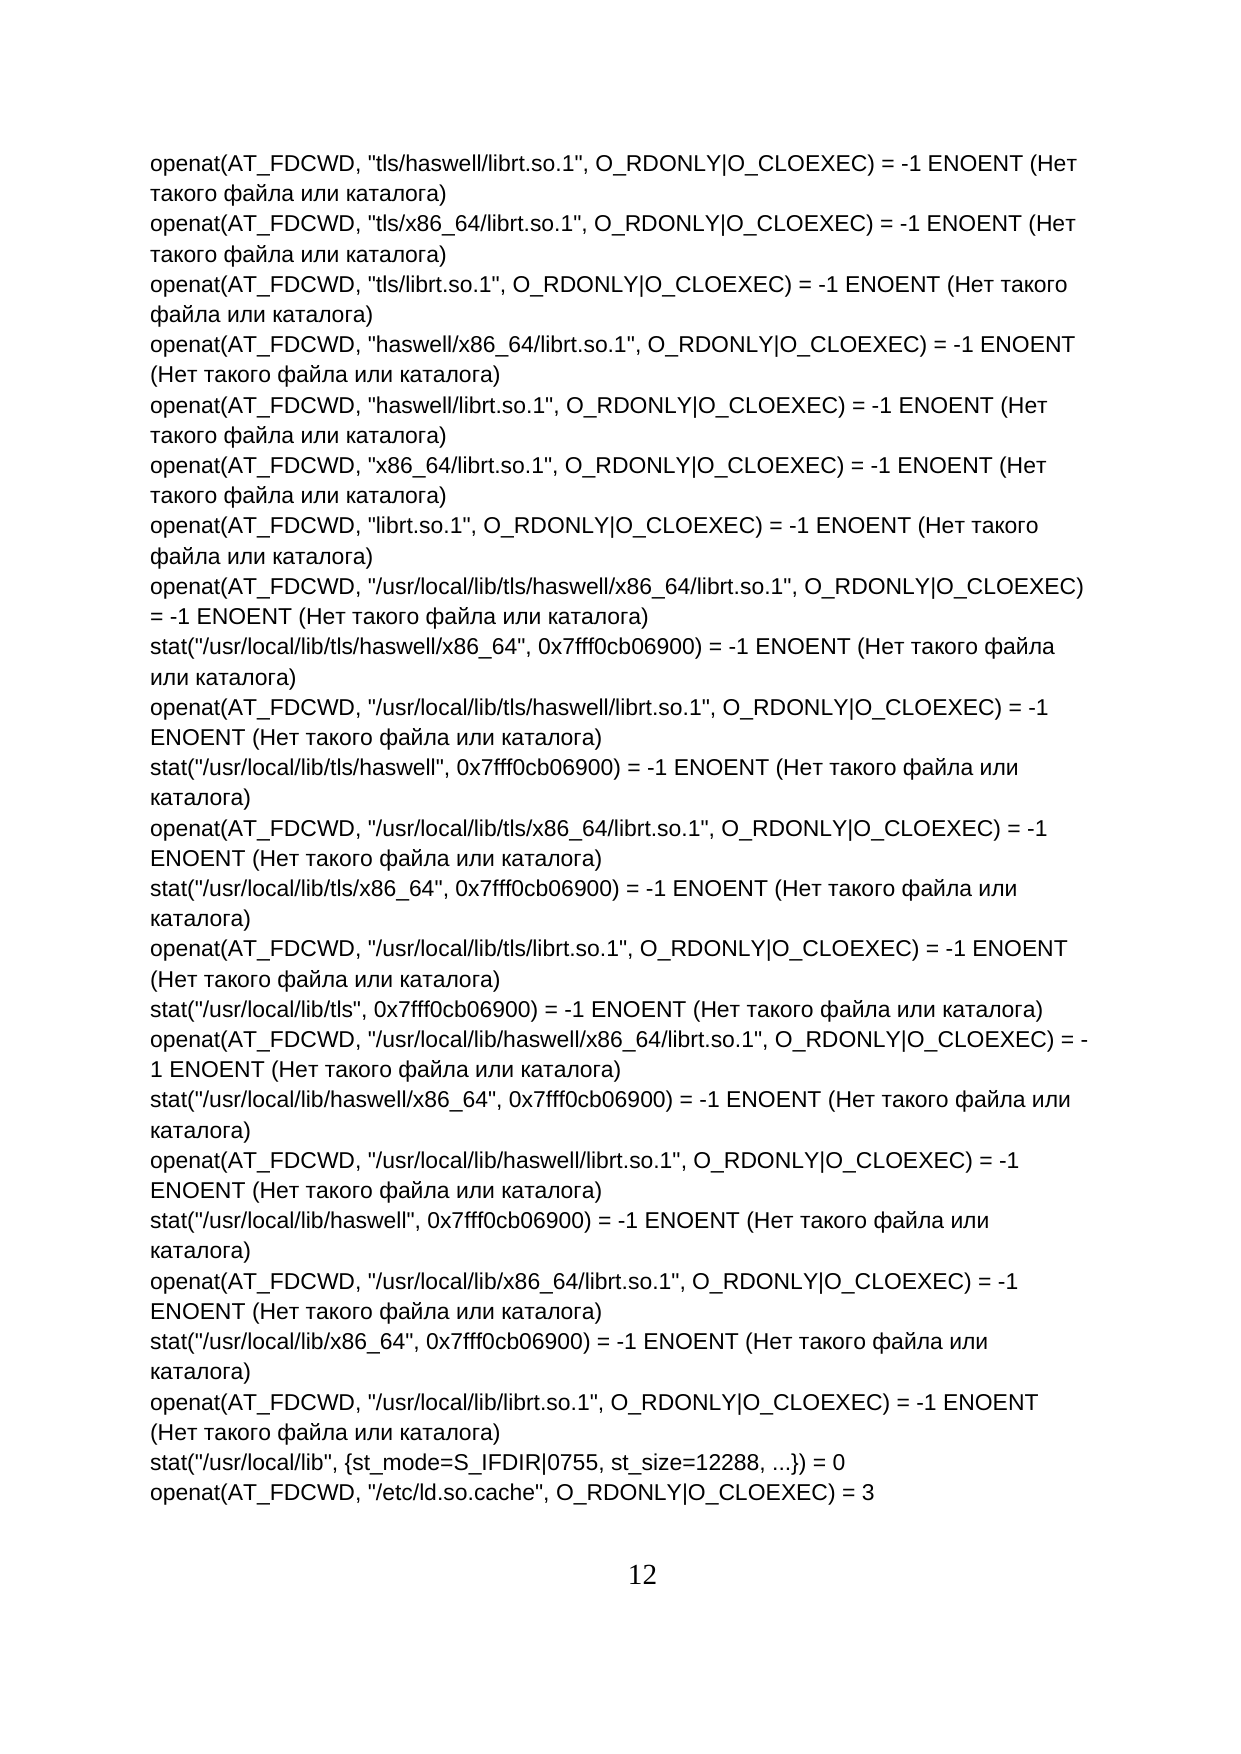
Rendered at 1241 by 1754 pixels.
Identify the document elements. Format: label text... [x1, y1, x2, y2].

text openat(AT_FDCWD, "/usr/local/lib/x86_64/librt.so.1", O_RDONLY|O_CLOEXEC) = -1 ENOENT (Нет такого файла или каталога) [150, 1268, 1091, 1324]
text stat("/usr/local/lib/tls/haswell", 0x7fff0cb06900) = -1 ENOENT (Нет такого файла или каталога) [150, 754, 1091, 811]
text stat("/usr/local/lib", {st_mode=S_IFDIR|0755, st_size=12288, ...}) = 0 [150, 1449, 1091, 1475]
text openat(AT_FDCWD, "/usr/local/lib/tls/x86_64/librt.so.1", O_RDONLY|O_CLOEXEC) = -1 ENOENT (Нет такого файла или каталога) [150, 814, 1091, 871]
text stat("/usr/local/lib/haswell/x86_64", 0x7fff0cb06900) = -1 ENOENT (Нет такого файла или каталога) [150, 1086, 1091, 1143]
text openat(AT_FDCWD, "/usr/local/lib/tls/haswell/librt.so.1", O_RDONLY|O_CLOEXEC) = -1 ENOENT (Нет такого файла или каталога) [150, 694, 1091, 750]
text openat(AT_FDCWD, "haswell/librt.so.1", O_RDONLY|O_CLOEXEC) = -1 ENOENT (Нет такого файла или каталога) [150, 392, 1091, 448]
text openat(AT_FDCWD, "tls/x86_64/librt.so.1", O_RDONLY|O_CLOEXEC) = -1 ENOENT (Нет такого файла или каталога) [150, 210, 1091, 267]
text openat(AT_FDCWD, "/usr/local/lib/tls/librt.so.1", O_RDONLY|O_CLOEXEC) = -1 ENOENT (Нет такого файла или каталога) [150, 935, 1091, 992]
text openat(AT_FDCWD, "/usr/local/lib/haswell/librt.so.1", O_RDONLY|O_CLOEXEC) = -1 ENOENT (Нет такого файла или каталога) [150, 1147, 1091, 1203]
text openat(AT_FDCWD, "librt.so.1", O_RDONLY|O_CLOEXEC) = -1 ENOENT (Нет такого файла или каталога) [150, 512, 1091, 569]
text openat(AT_FDCWD, "tls/librt.so.1", O_RDONLY|O_CLOEXEC) = -1 ENOENT (Нет такого файла или каталога) [150, 271, 1091, 327]
text stat("/usr/local/lib/haswell", 0x7fff0cb06900) = -1 ENOENT (Нет такого файла или каталога) [150, 1207, 1091, 1264]
text openat(AT_FDCWD, "/usr/local/lib/librt.so.1", O_RDONLY|O_CLOEXEC) = -1 ENOENT (Нет такого файла или каталога) [150, 1388, 1091, 1445]
text openat(AT_FDCWD, "/usr/local/lib/tls/haswell/x86_64/librt.so.1", O_RDONLY|O_CLOEXEC) = -1 ENOENT (Нет такого файла или каталога) [150, 573, 1091, 629]
text openat(AT_FDCWD, "/usr/local/lib/haswell/x86_64/librt.so.1", O_RDONLY|O_CLOEXEC) = -1 ENOENT (Нет такого файла или каталога) [150, 1026, 1091, 1083]
text stat("/usr/local/lib/tls/x86_64", 0x7fff0cb06900) = -1 ENOENT (Нет такого файла или каталога) [150, 875, 1091, 932]
text stat("/usr/local/lib/tls/haswell/x86_64", 0x7fff0cb06900) = -1 ENOENT (Нет такого файла или каталога) [150, 633, 1091, 690]
text openat(AT_FDCWD, "/etc/ld.so.cache", O_RDONLY|O_CLOEXEC) = 3 [150, 1479, 1091, 1506]
text openat(AT_FDCWD, "tls/haswell/librt.so.1", O_RDONLY|O_CLOEXEC) = -1 ENOENT (Нет такого файла или каталога) [150, 150, 1091, 207]
text stat("/usr/local/lib/x86_64", 0x7fff0cb06900) = -1 ENOENT (Нет такого файла или каталога) [150, 1328, 1091, 1385]
text openat(AT_FDCWD, "x86_64/librt.so.1", O_RDONLY|O_CLOEXEC) = -1 ENOENT (Нет такого файла или каталога) [150, 452, 1091, 509]
text stat("/usr/local/lib/tls", 0x7fff0cb06900) = -1 ENOENT (Нет такого файла или каталога) [150, 996, 1091, 1022]
text openat(AT_FDCWD, "haswell/x86_64/librt.so.1", O_RDONLY|O_CLOEXEC) = -1 ENOENT (Нет такого файла или каталога) [150, 331, 1091, 388]
